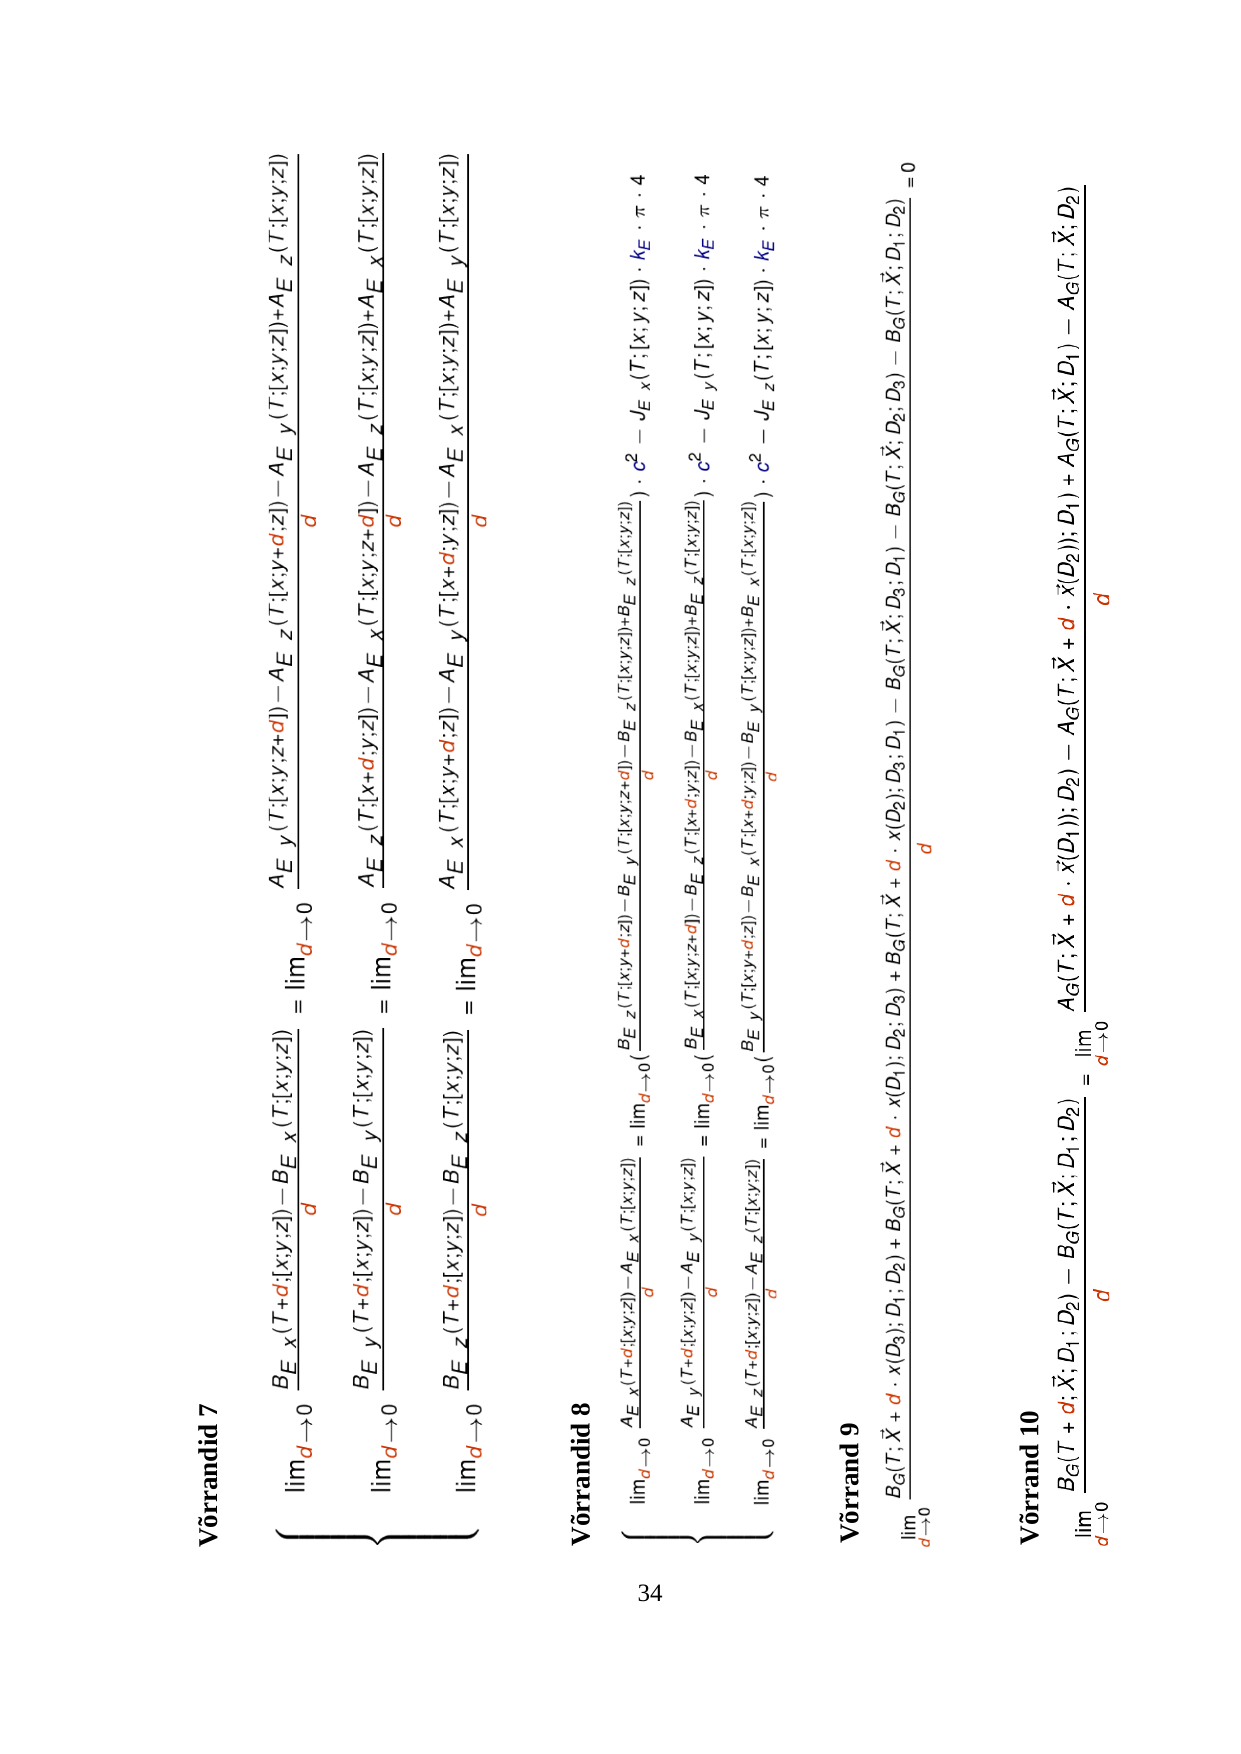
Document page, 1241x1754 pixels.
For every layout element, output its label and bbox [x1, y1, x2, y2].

picture [1051, 185, 1110, 1546]
picture [880, 155, 932, 1547]
picture [617, 175, 777, 1543]
picture [268, 153, 487, 1545]
